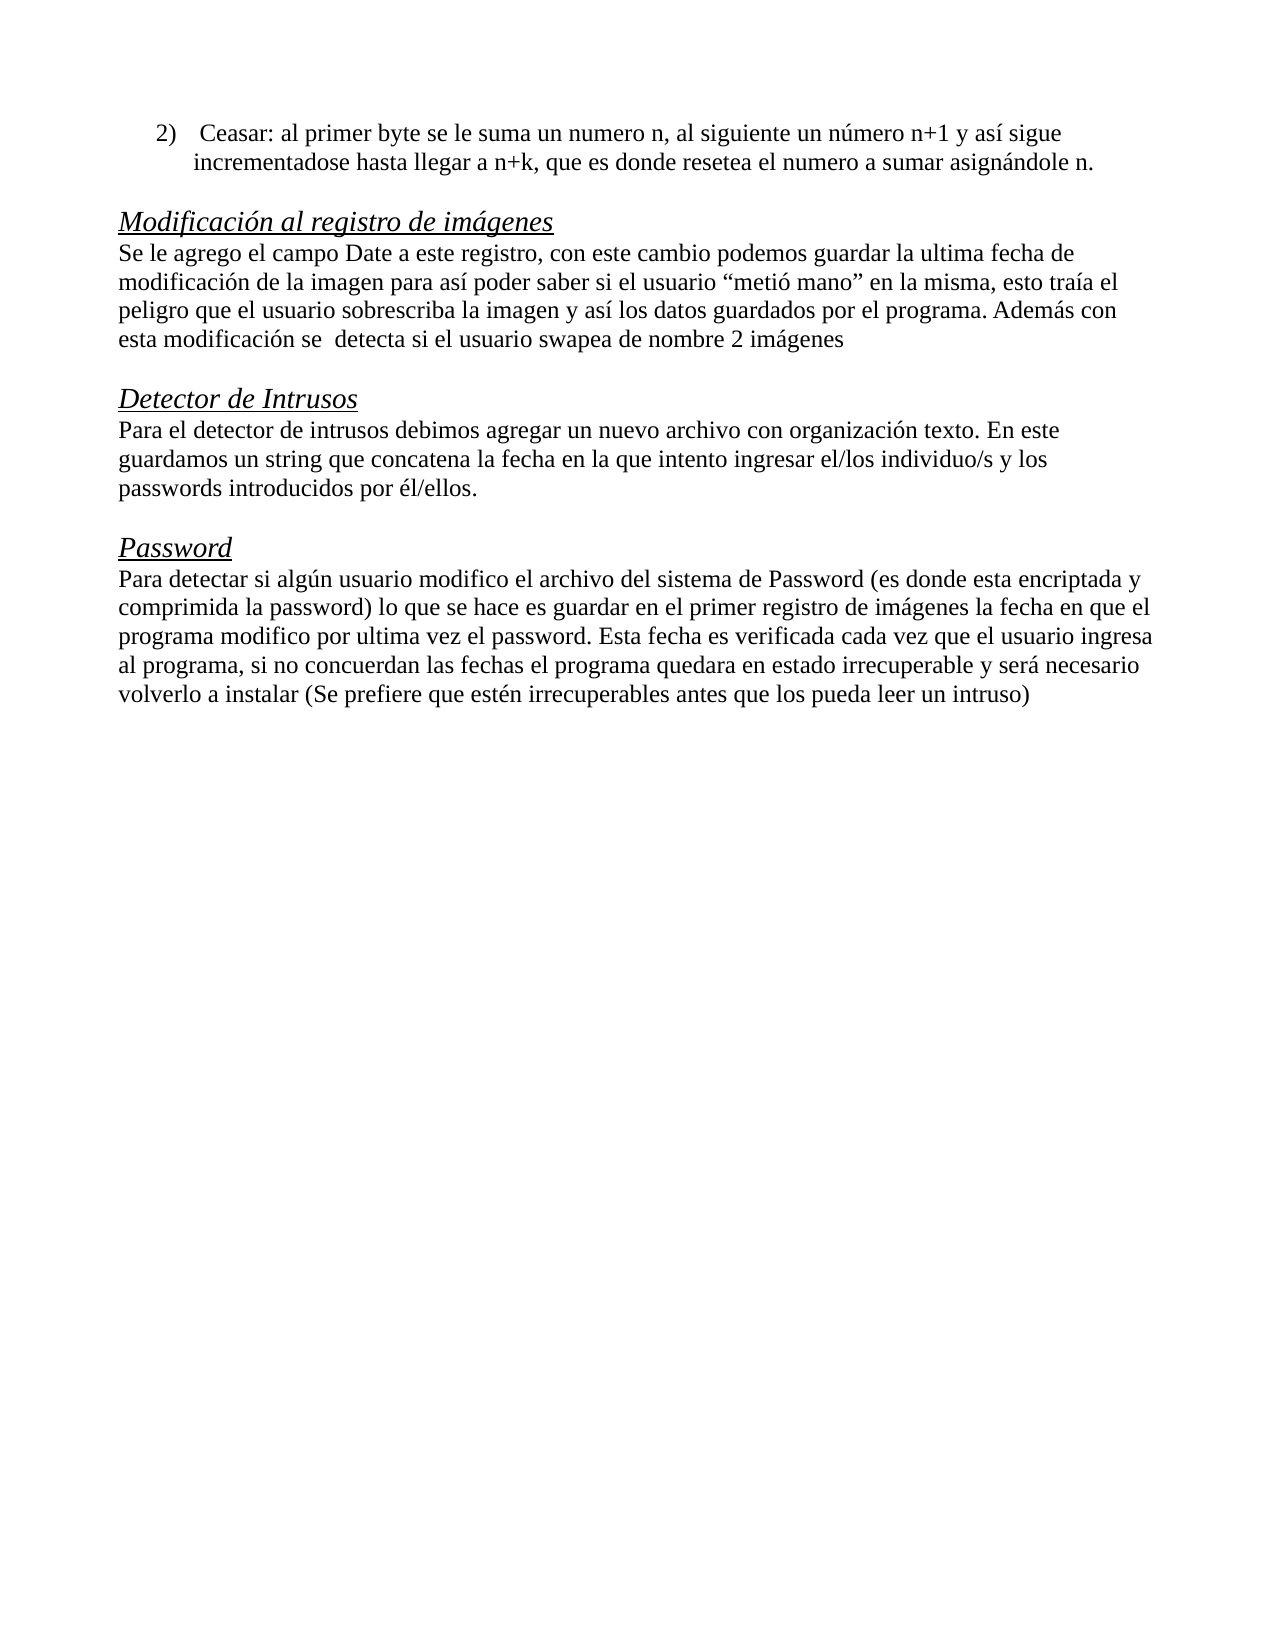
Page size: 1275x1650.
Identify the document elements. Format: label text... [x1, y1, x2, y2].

text Password [118, 530, 1157, 564]
text Modificación al registro de imágenes [118, 204, 1157, 238]
list Ceasar: al primer byte se le suma un numero n, al siguiente un número n+1 y así sigue incrementadose hasta llegar a n+k, que es donde resetea el numero a sumar asignándole n. [156, 118, 1157, 176]
text Se le agrego el campo Date a este registro, con este cambio podemos guardar la ultima fecha de modificación de la imagen para así poder saber si el usuario “metió mano” en la misma, esto traía el peligro que el usuario sobrescriba la imagen y así los datos guardados por el programa. Además con esta modificación se detecta si el usuario swapea de nombre 2 imágenes [118, 238, 1157, 353]
text Para el detector de intrusos debimos agregar un nuevo archivo con organización texto. En este guardamos un string que concatena la fecha en la que intento ingresar el/los individuo/s y los passwords introducidos por él/ellos. [118, 415, 1157, 501]
text Para detectar si algún usuario modifico el archivo del sistema de Password (es donde esta encriptada y comprimida la password) lo que se hace es guardar en el primer registro de imágenes la fecha en que el programa modifico por ultima vez el password. Esta fecha es verificada cada vez que el usuario ingresa al programa, si no concuerdan las fechas el programa quedara en estado irrecuperable y será necesario volverlo a instalar (Se prefiere que estén irrecuperables antes que los pueda leer un intruso) [118, 564, 1157, 707]
text Detector de Intrusos [118, 382, 1157, 415]
